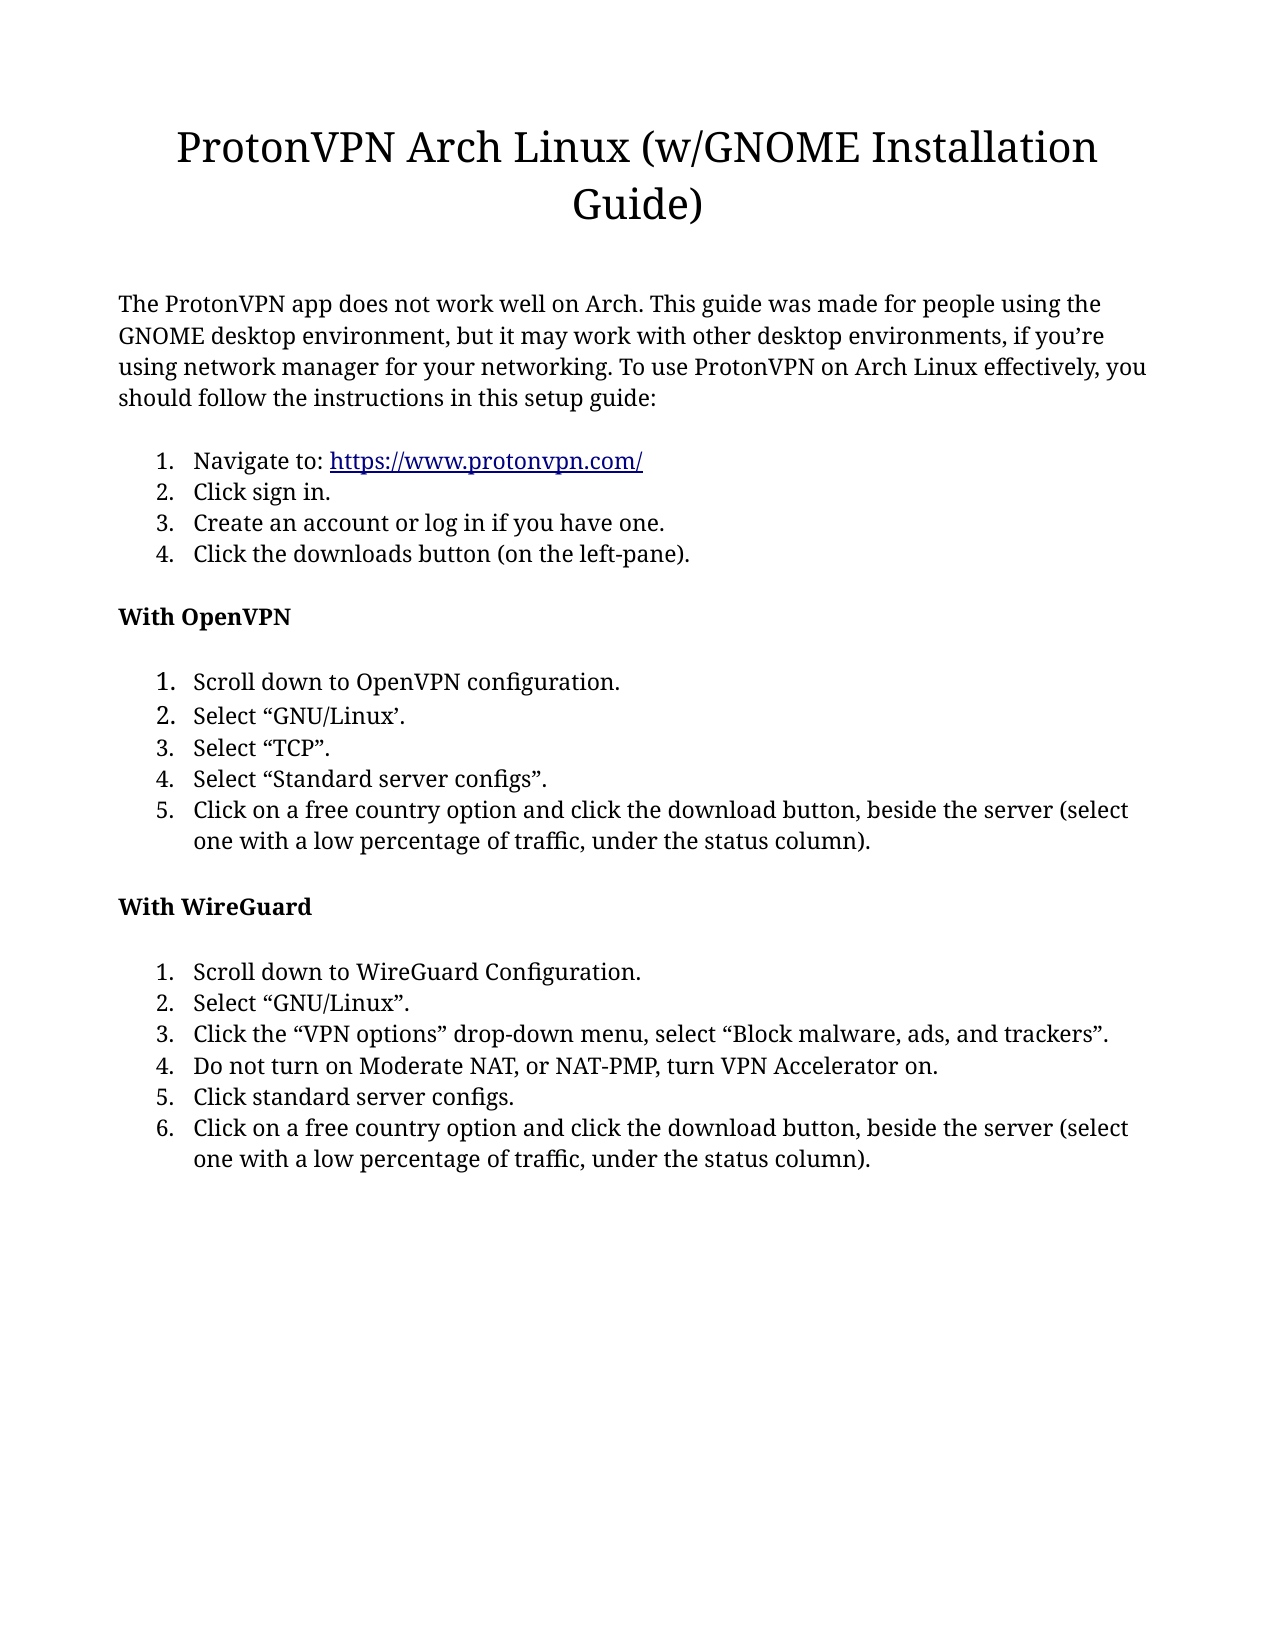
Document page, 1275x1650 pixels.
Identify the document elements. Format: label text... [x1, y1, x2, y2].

list Click on a free country option and click the download button, beside the server (select one with a low percentage of traffic, under the status column). [156, 1112, 1157, 1175]
list Click standard server configs. [156, 1081, 1157, 1112]
text ProtonVPN Arch Linux (w/GNOME Installation Guide) [118, 118, 1157, 232]
list Select “TCP”. [156, 732, 1157, 763]
list Click on a free country option and click the download button, beside the server (select one with a low percentage of traffic, under the status column). [156, 794, 1157, 857]
list Select “GNU/Linux’. [156, 697, 1157, 732]
text The ProtonVPN app does not work well on Arch. This guide was made for people using the GNOME desktop environment, but it may work with other desktop environments, if you’re using network manager for your networking. To use ProtonVPN on Arch Linux effectively, you should follow the instructions in this setup guide: [118, 288, 1157, 413]
list Select “Standard server configs”. [156, 763, 1157, 794]
list Click the downloads button (on the left-pane). [156, 538, 1157, 570]
text With OpenVPN [118, 601, 1157, 632]
list Scroll down to WireGuard Configuration. [156, 956, 1157, 987]
list Click the “VPN options” drop-down menu, select “Block malware, ads, and trackers”. [156, 1018, 1157, 1050]
list Create an account or log in if you have one. [156, 507, 1157, 538]
list Click sign in. [156, 476, 1157, 507]
list Scroll down to OpenVPN configuration. [156, 663, 1157, 697]
text With WireGuard [118, 891, 1157, 922]
list Do not turn on Moderate NAT, or NAT-PMP, turn VPN Accelerator on. [156, 1050, 1157, 1081]
list Select “GNU/Linux”. [156, 987, 1157, 1018]
list Navigate to: https://www.protonvpn.com/ [156, 445, 1157, 476]
